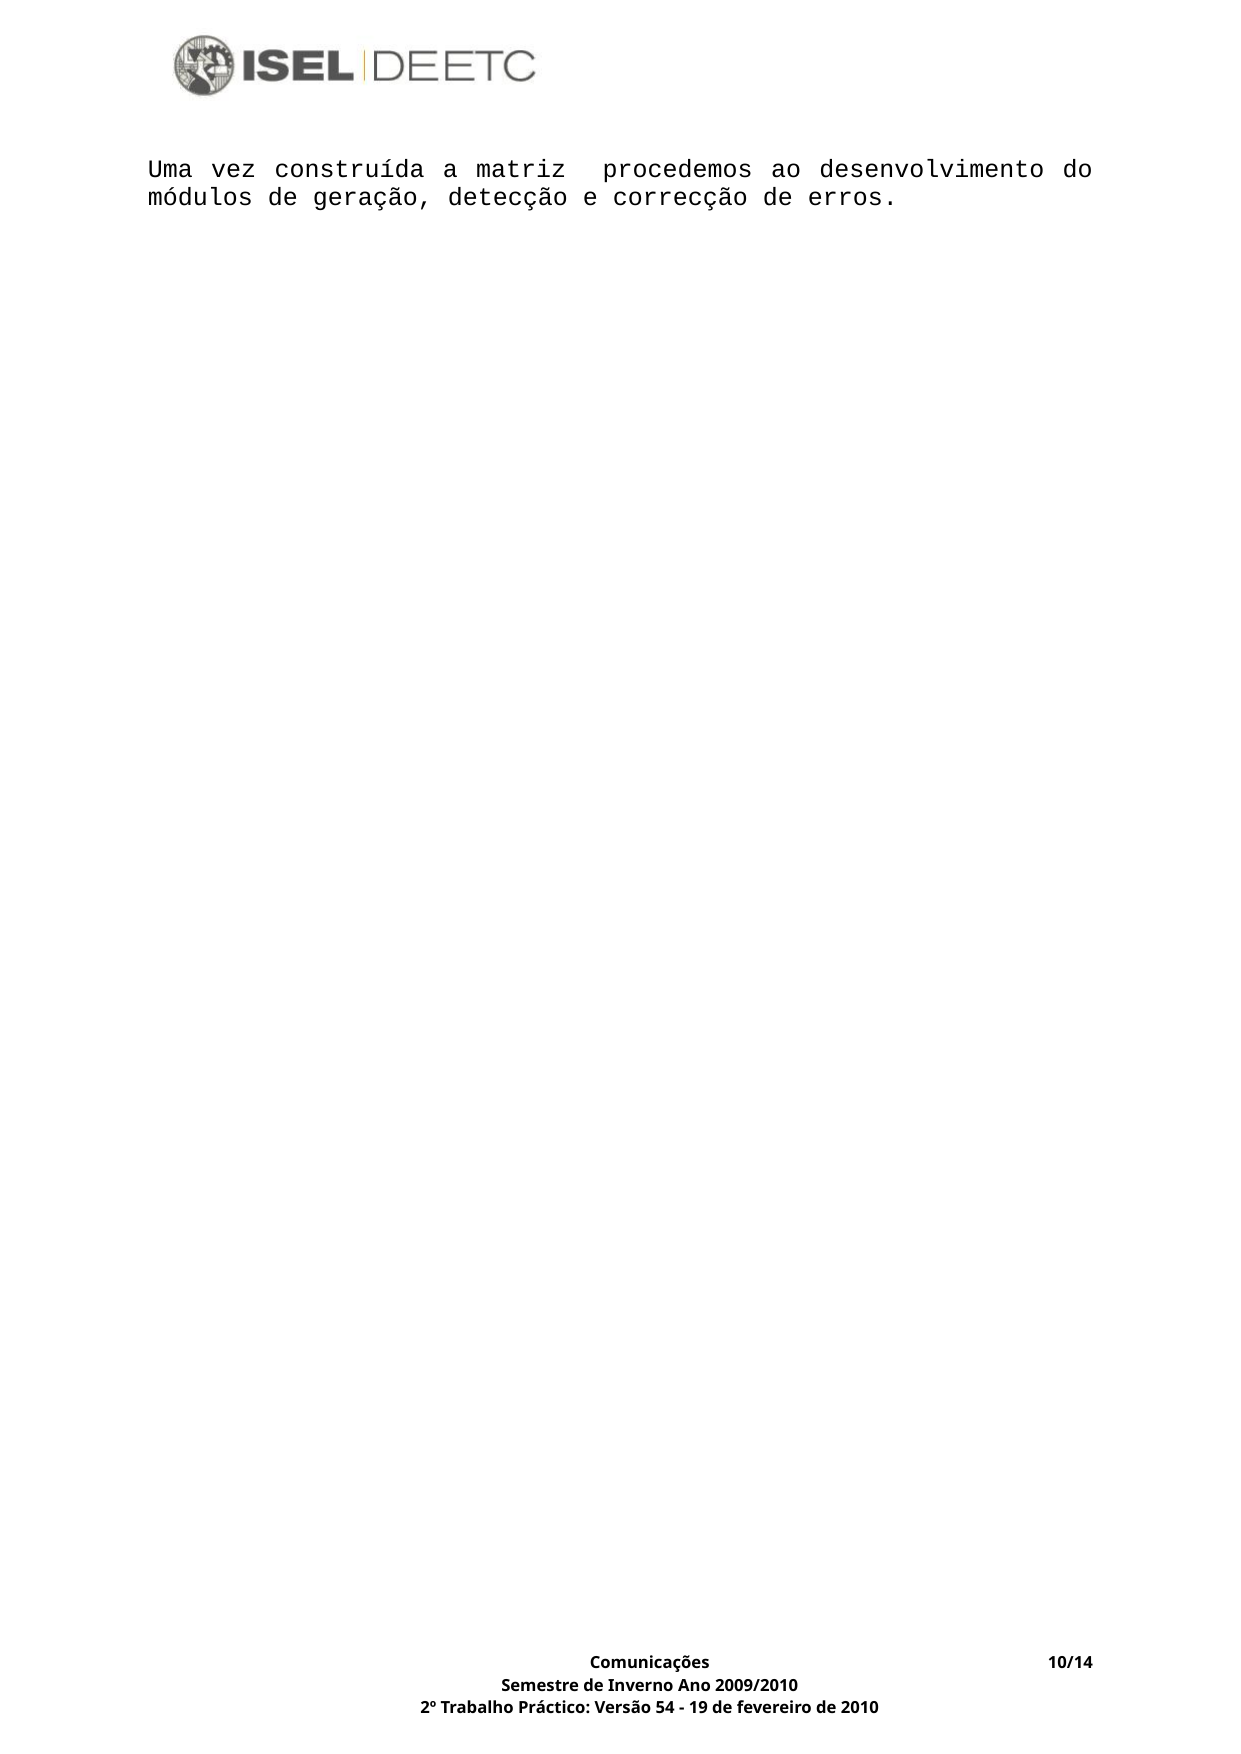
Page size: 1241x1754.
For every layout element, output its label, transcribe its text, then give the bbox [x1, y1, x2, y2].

text Uma vez construída a matriz procedemos ao desenvolvimento do módulos de geração, detecção e correcção de erros. [148, 156, 1093, 213]
picture [164, 20, 566, 121]
